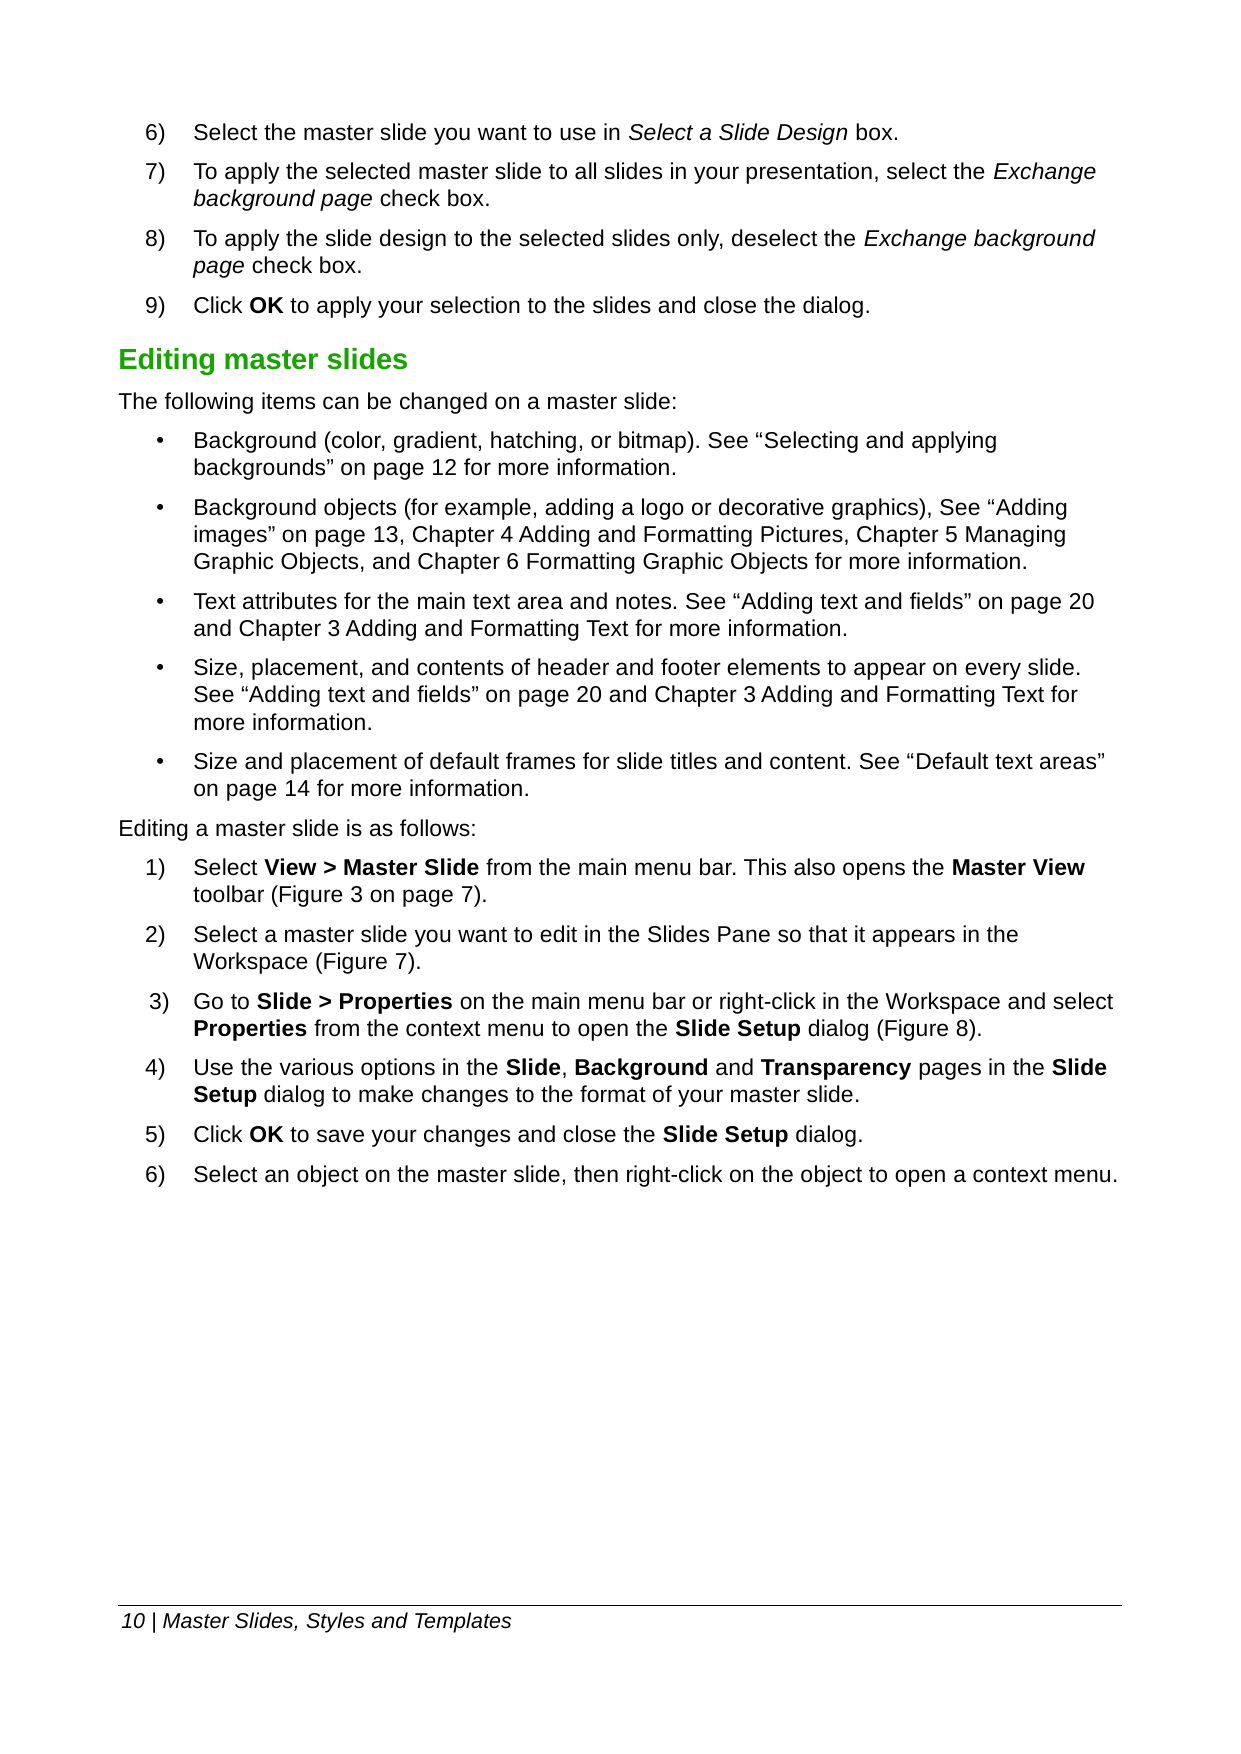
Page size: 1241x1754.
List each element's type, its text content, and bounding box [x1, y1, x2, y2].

list Click OK to save your changes and close the Slide Setup dialog. [165, 1120, 1122, 1147]
list Go to Slide > Properties on the main menu bar or right-click in the Workspace and select Properties from the context menu to open the Slide Setup dialog (Figure 8). [169, 987, 1122, 1041]
list Select a master slide you want to edit in the Slides Pane so that it appears in the Workspace (Figure 7). [165, 920, 1122, 974]
list Size and placement of default frames for slide titles and content. See “Default text areas” on page 13 for more information. [156, 747, 1122, 802]
list Select the master slide you want to use in Select a Slide Design box. [165, 118, 1122, 145]
list Size, placement, and contents of header and footer elements to appear on every slide. See “Adding text and fields” on page 18 and Chapter 3 Adding and Formatting Text for more information. [156, 654, 1122, 735]
list Background (color, gradient, hatching, or bitmap). See “Selecting and applying backgrounds” on page 11 for more information. [156, 427, 1122, 481]
list Select an object on the master slide, then right-click on the object to open a context menu. [165, 1160, 1122, 1187]
list Use the various options in the Slide, Background and Transparency pages in the Slide Setup dialog to make changes to the format of your master slide. [165, 1054, 1122, 1108]
list Background objects (for example, adding a logo or decorative graphics), See “Adding images” on page 12, Chapter 4 Adding and Formatting Pictures, Chapter 5 Managing Graphic Objects, and Chapter 6 Formatting Graphic Objects for more information. [156, 493, 1122, 574]
list Click OK to apply your selection to the slides and close the dialog. [165, 291, 1122, 318]
list Text attributes for the main text area and notes. See “Adding text and fields” on page 18 and Chapter 3 Adding and Formatting Text for more information. [156, 587, 1122, 641]
subtitle Editing master slides [118, 342, 1122, 375]
list To apply the selected master slide to all slides in your presentation, select the Exchange background page check box. [165, 158, 1122, 212]
text The following items can be changed on a master slide: [118, 387, 1122, 414]
text Editing a master slide is as follows: [118, 814, 1122, 841]
list Select View > Master Slide from the main menu bar. This also opens the Master View toolbar (Figure 3 on page 7). [165, 854, 1122, 908]
list To apply the slide design to the selected slides only, deselect the Exchange background page check box. [165, 224, 1122, 278]
